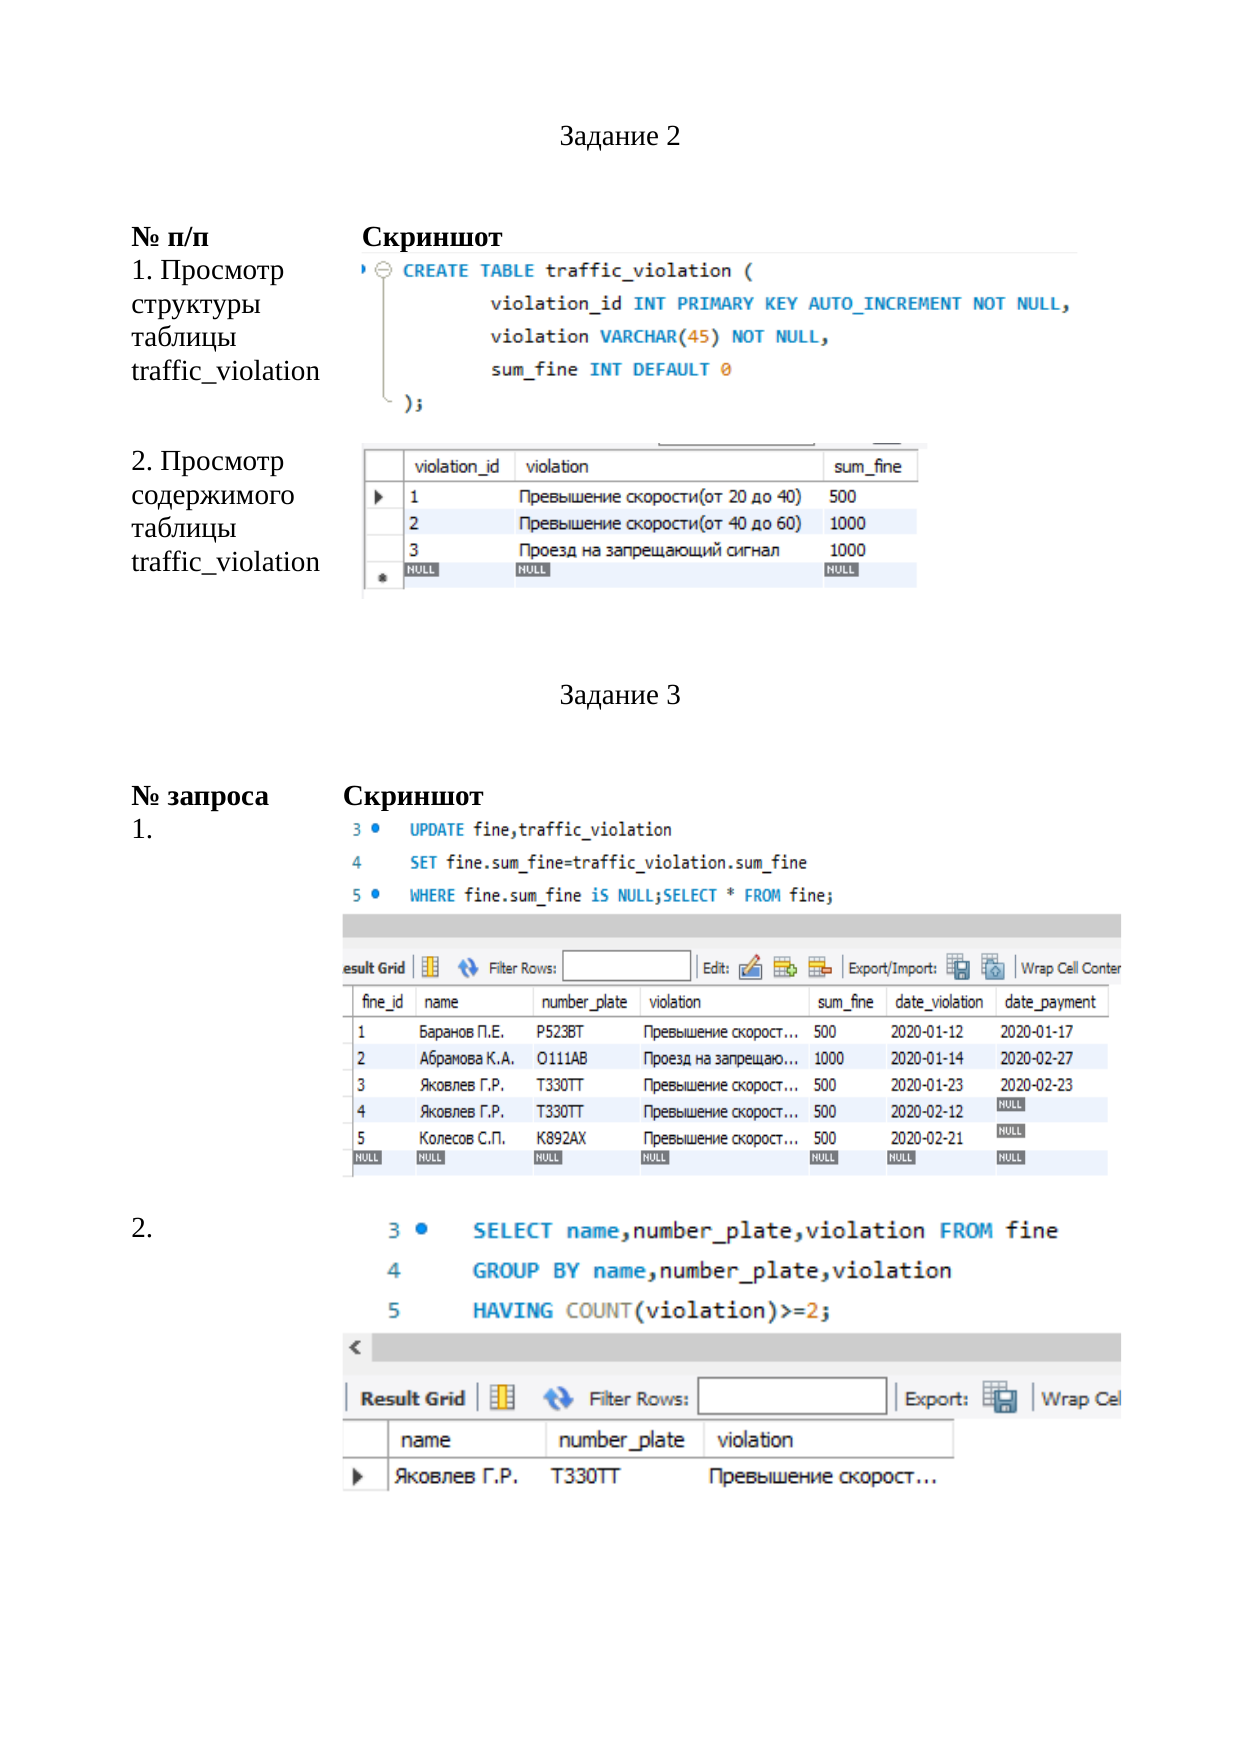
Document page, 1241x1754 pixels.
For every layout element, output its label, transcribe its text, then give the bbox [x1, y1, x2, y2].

picture [361, 443, 928, 599]
picture [361, 252, 1078, 415]
table_header Скриншот [349, 219, 1122, 252]
picture [342, 811, 1122, 1182]
picture [342, 1210, 1122, 1499]
table_cell [349, 252, 1122, 443]
table_cell [330, 1211, 1122, 1528]
table_cell 1. Просмотр структуры таблицы traffic_violation [118, 252, 349, 443]
text Задание 3 [118, 677, 1122, 711]
text Задание 2 [118, 118, 1122, 152]
table_header № п/п [118, 219, 349, 252]
table_cell 2. [118, 1211, 330, 1528]
table_cell 2. Просмотр содержимого таблицы traffic_violation [118, 444, 349, 627]
table_cell 1. [118, 811, 330, 1211]
table_header № запроса [118, 778, 330, 811]
table_header Скриншот [330, 778, 1122, 811]
table_cell [330, 811, 1122, 1211]
table_cell [349, 444, 1122, 627]
